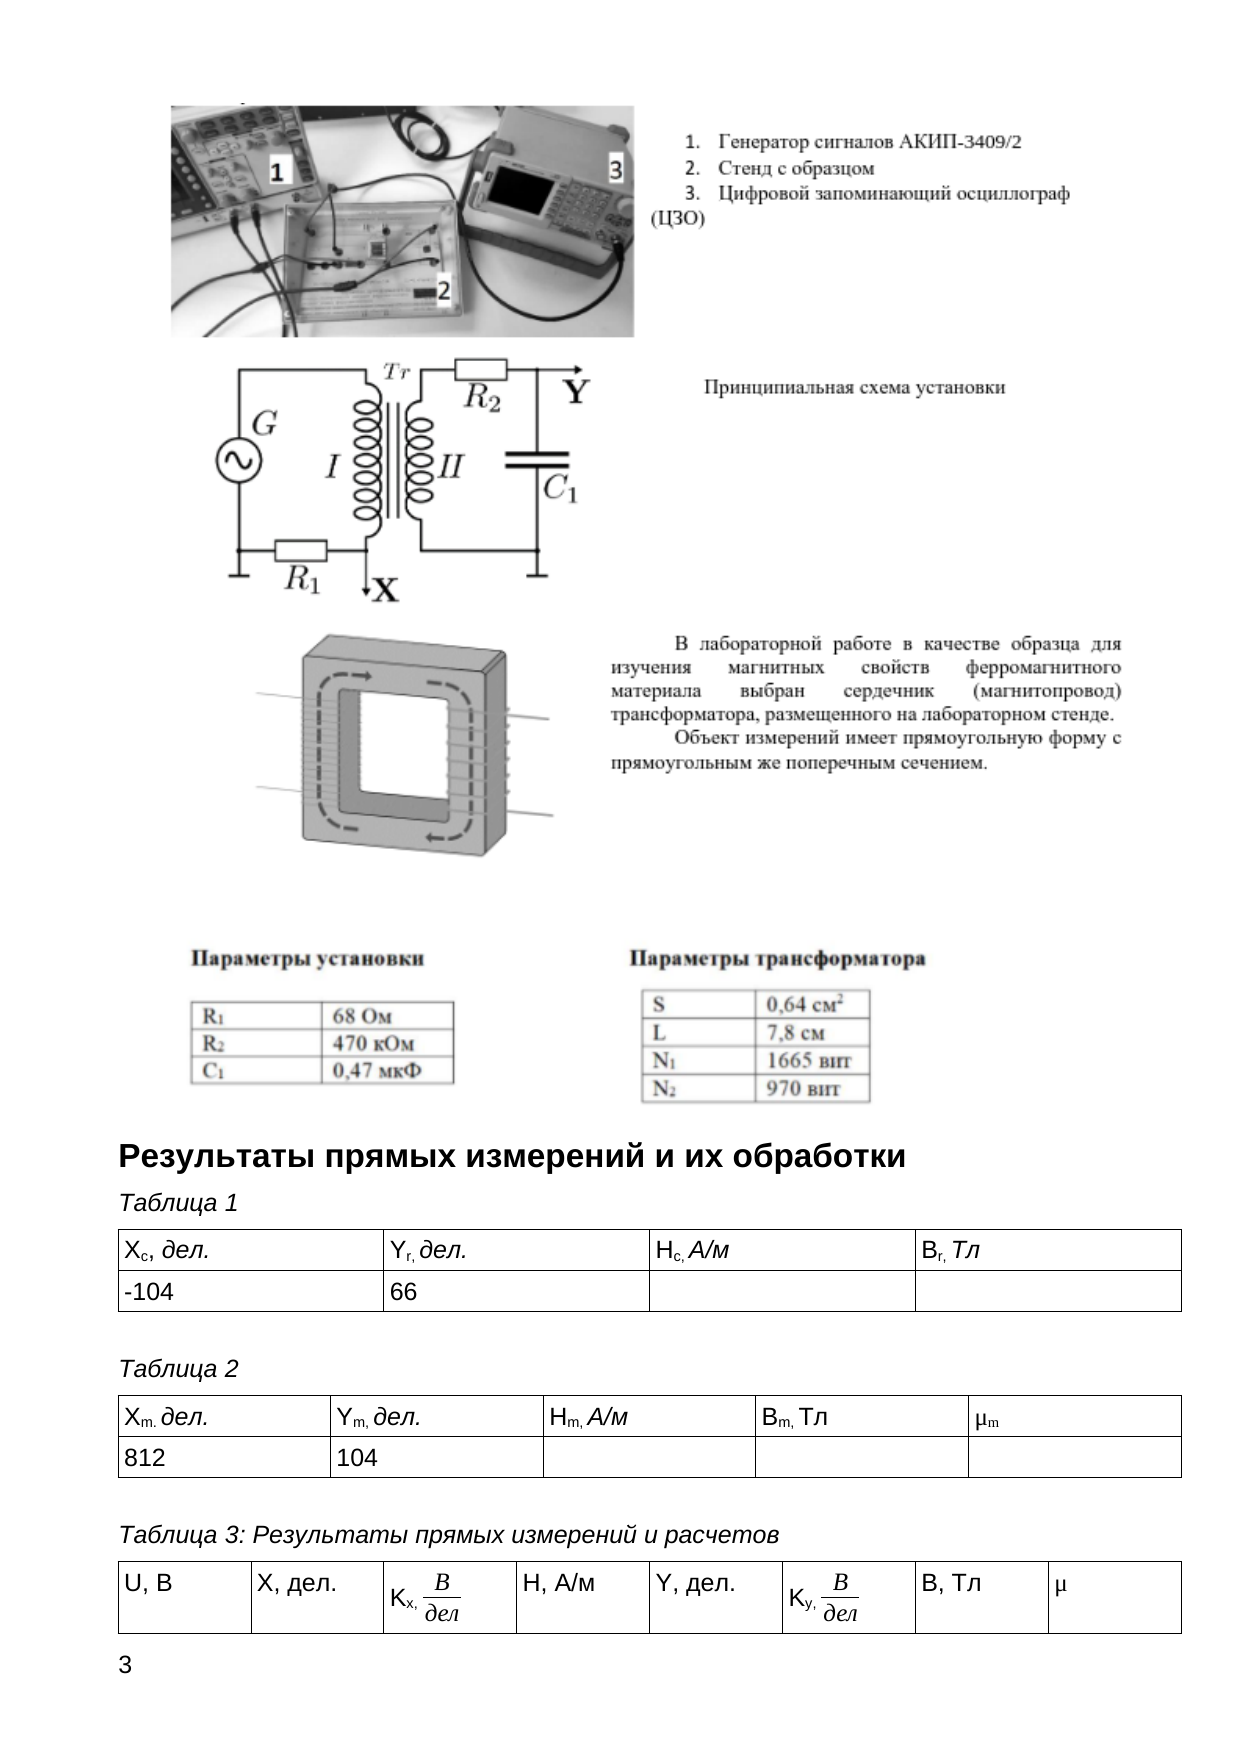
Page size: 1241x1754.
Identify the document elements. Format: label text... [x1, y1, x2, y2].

table_cell 66 [384, 1271, 649, 1311]
table_header H, A/м [517, 1562, 649, 1633]
table_header Yr, дел. [384, 1230, 649, 1270]
table_cell [916, 1271, 1181, 1311]
table_header Y, дел. [650, 1562, 782, 1633]
table_cell [544, 1437, 755, 1477]
table_cell 812 [119, 1437, 330, 1477]
table_header U, В [119, 1562, 251, 1633]
text Таблица 2 [118, 1353, 1181, 1382]
table_header μm [969, 1396, 1181, 1436]
picture [152, 103, 1148, 1124]
table_header Hc, А/м [650, 1230, 915, 1270]
table_header Kx, [384, 1562, 516, 1633]
table_header Xc, дел. [119, 1230, 383, 1270]
table_header Xm. дел. [119, 1396, 330, 1436]
table_header Ym, дел. [331, 1396, 543, 1436]
table_header X, дел. [252, 1562, 383, 1633]
table_header Hm, А/м [544, 1396, 755, 1436]
table_cell [650, 1271, 915, 1311]
table_cell 104 [331, 1437, 543, 1477]
table_header Bm, Тл [756, 1396, 968, 1436]
text Таблица 3: Результаты прямых измерений и расчетов [118, 1519, 1181, 1548]
table_header Br, Тл [916, 1230, 1181, 1270]
table_header Ky, [783, 1562, 915, 1633]
table_header В, Тл [916, 1562, 1048, 1633]
text Результаты прямых измерений и их обработки [118, 297, 1181, 1175]
table_cell [756, 1437, 968, 1477]
table_header μ [1049, 1562, 1181, 1633]
text Таблица 1 [118, 1187, 1181, 1216]
table_cell [969, 1437, 1181, 1477]
table_cell -104 [119, 1271, 383, 1311]
